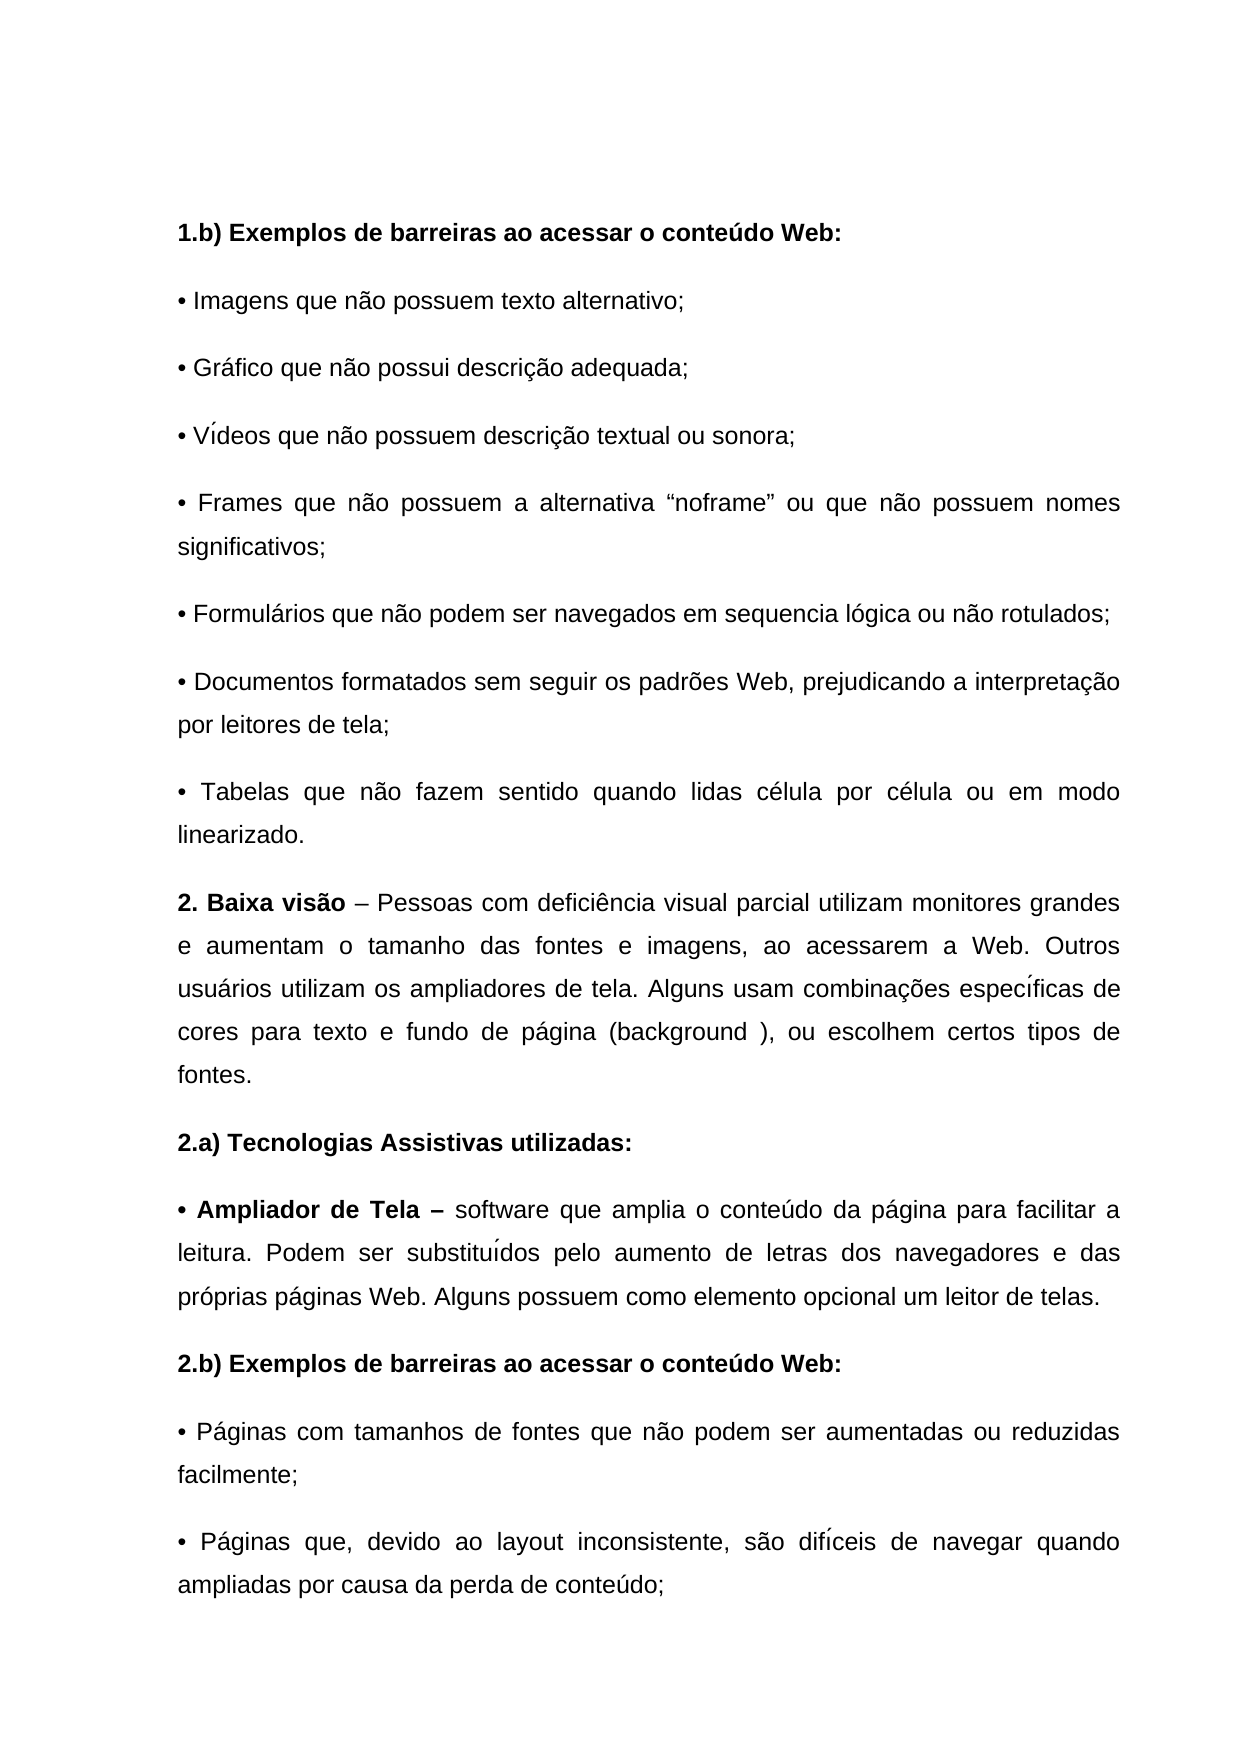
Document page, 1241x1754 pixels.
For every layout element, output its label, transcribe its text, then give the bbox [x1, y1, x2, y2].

text • Páginas com tamanhos de fontes que não podem ser aumentadas ou reduzidas facilmente; [177, 1417, 1122, 1488]
text 2.a) Tecnologias Assistivas utilizadas: [177, 1128, 1122, 1157]
text • Formulários que não podem ser navegados em sequencia lógica ou não rotulados; [177, 599, 1122, 628]
text 2. Baixa visão – Pessoas com deficiência visual parcial utilizam monitores grandes e aumentam o tamanho das fontes e imagens, ao acessarem a Web. Outros usuários utilizam os ampliadores de tela. Alguns usam combinações especı́ficas de cores para texto e fundo de página (background ), ou escolhem certos tipos de fontes. [177, 888, 1122, 1089]
text • Gráfico que não possui descrição adequada; [177, 353, 1122, 382]
text • Ampliador de Tela – software que amplia o conteúdo da página para facilitar a leitura. Podem ser substituı́dos pelo aumento de letras dos navegadores e das próprias páginas Web. Alguns possuem como elemento opcional um leitor de telas. [177, 1195, 1122, 1310]
text • Páginas que, devido ao layout inconsistente, são difı́ceis de navegar quando ampliadas por causa da perda de conteúdo; [177, 1527, 1122, 1599]
text • Vı́deos que não possuem descrição textual ou sonora; [177, 421, 1122, 450]
text • Frames que não possuem a alternativa “noframe” ou que não possuem nomes significativos; [177, 488, 1122, 560]
text 1.b) Exemplos de barreiras ao acessar o conteúdo Web: [177, 218, 1122, 247]
text • Documentos formatados sem seguir os padrões Web, prejudicando a interpretação por leitores de tela; [177, 667, 1122, 738]
text • Imagens que não possuem texto alternativo; [177, 286, 1122, 315]
text • Tabelas que não fazem sentido quando lidas célula por célula ou em modo linearizado. [177, 777, 1122, 849]
text 2.b) Exemplos de barreiras ao acessar o conteúdo Web: [177, 1349, 1122, 1378]
